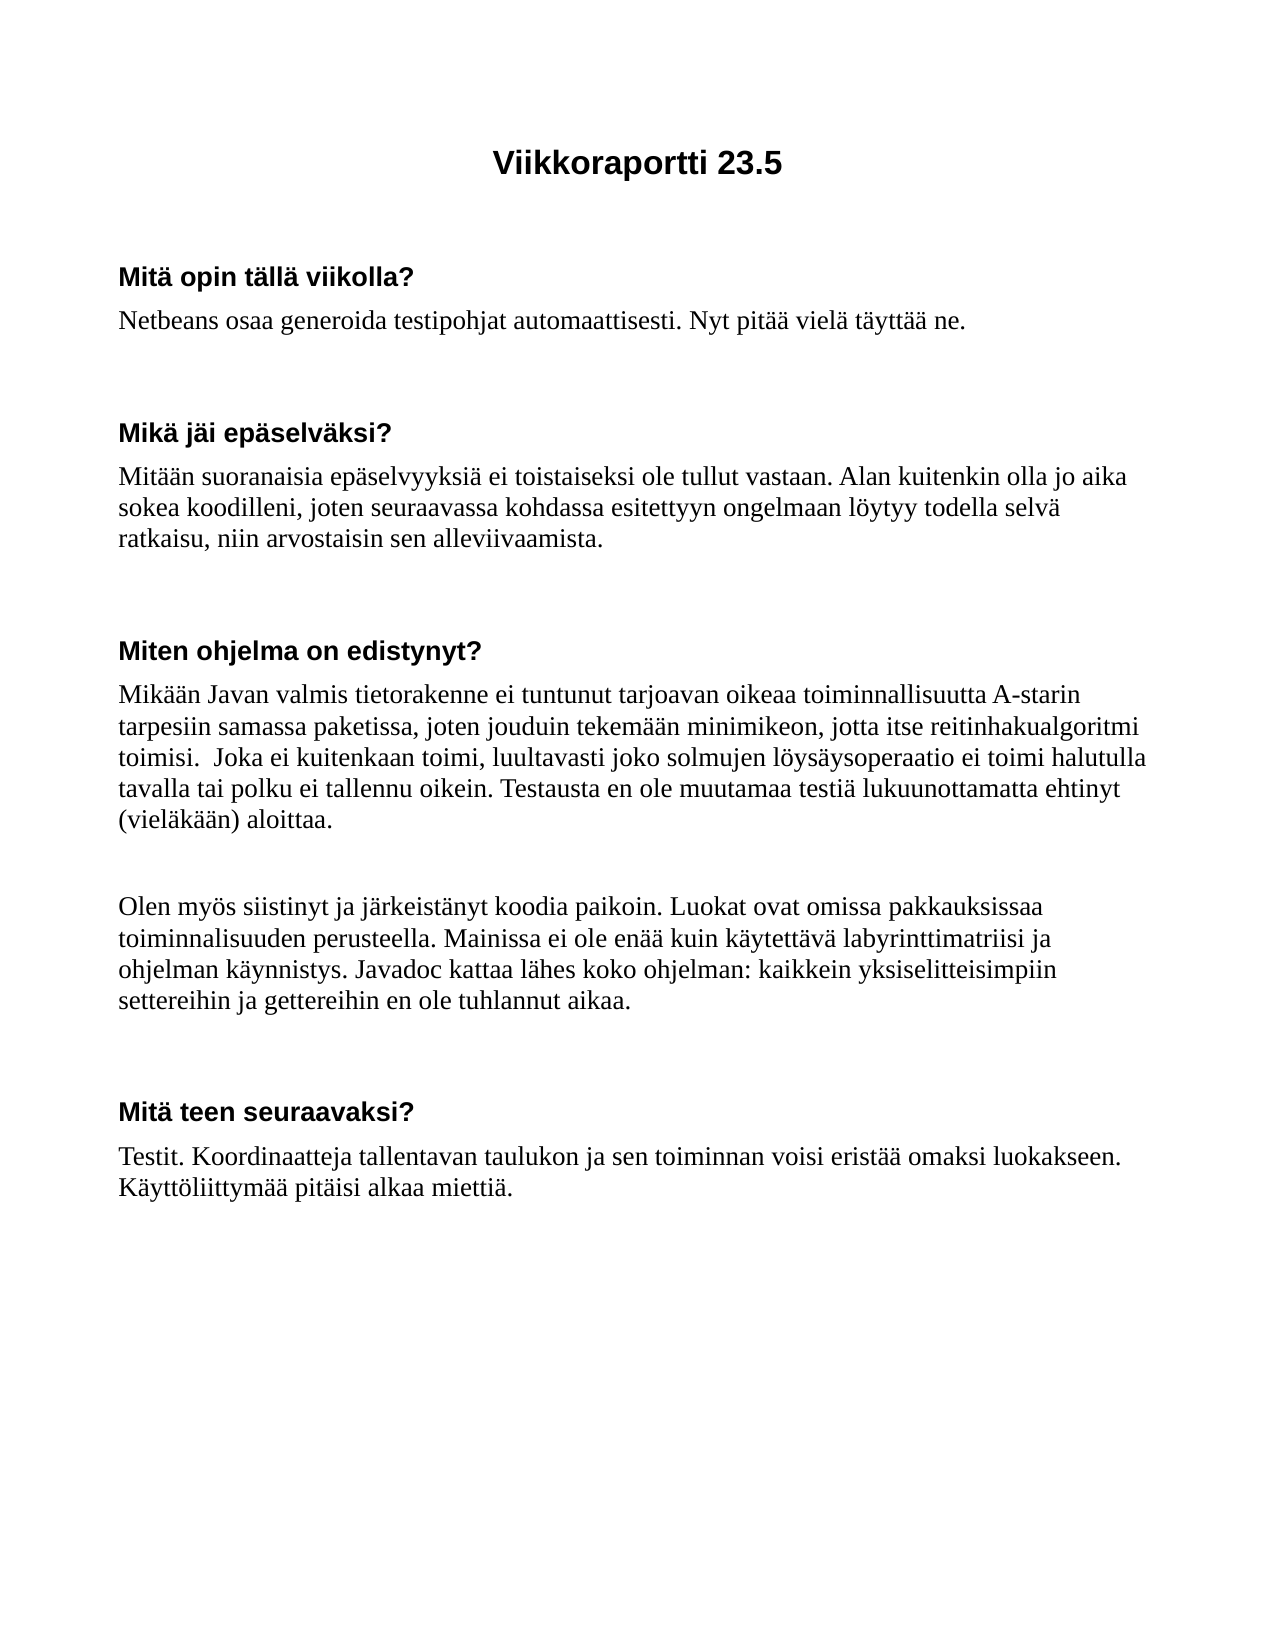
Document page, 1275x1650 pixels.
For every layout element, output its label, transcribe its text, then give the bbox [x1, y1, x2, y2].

subtitle Miten ohjelma on edistynyt? [118, 635, 1157, 666]
text Mitään suoranaisia epäselvyyksiä ei toistaiseksi ole tullut vastaan. Alan kuitenkin olla jo aika sokea koodilleni, joten seuraavassa kohdassa esitettyyn ongelmaan löytyy todella selvä ratkaisu, niin arvostaisin sen alleviivaamista. [118, 460, 1157, 554]
text Testit. Koordinaatteja tallentavan taulukon ja sen toiminnan voisi eristää omaksi luokakseen. Käyttöliittymää pitäisi alkaa miettiä. [118, 1140, 1157, 1202]
text Mikään Javan valmis tietorakenne ei tuntunut tarjoavan oikeaa toiminnallisuutta A-starin tarpesiin samassa paketissa, joten jouduin tekemään minimikeon, jotta itse reitinhakualgoritmi toimisi. Joka ei kuitenkaan toimi, luultavasti joko solmujen löysäysoperaatio ei toimi halutulla tavalla tai polku ei tallennu oikein. Testausta en ole muutamaa testiä lukuunottamatta ehtinyt (vieläkään) aloittaa. [118, 679, 1157, 834]
subtitle Mikä jäi epäselväksi? [118, 417, 1157, 448]
subtitle Viikkoraportti 23.5 [118, 143, 1157, 182]
subtitle Mitä opin tällä viikolla? [118, 261, 1157, 292]
subtitle Mitä teen seuraavaksi? [118, 1096, 1157, 1127]
text Olen myös siistinyt ja järkeistänyt koodia paikoin. Luokat ovat omissa pakkauksissaa toiminnalisuuden perusteella. Mainissa ei ole enää kuin käytettävä labyrinttimatriisi ja ohjelman käynnistys. Javadoc kattaa lähes koko ohjelman: kaikkein yksiselitteisimpiin settereihin ja gettereihin en ole tuhlannut aikaa. [118, 891, 1157, 1015]
text Netbeans osaa generoida testipohjat automaattisesti. Nyt pitää vielä täyttää ne. [118, 304, 1157, 335]
